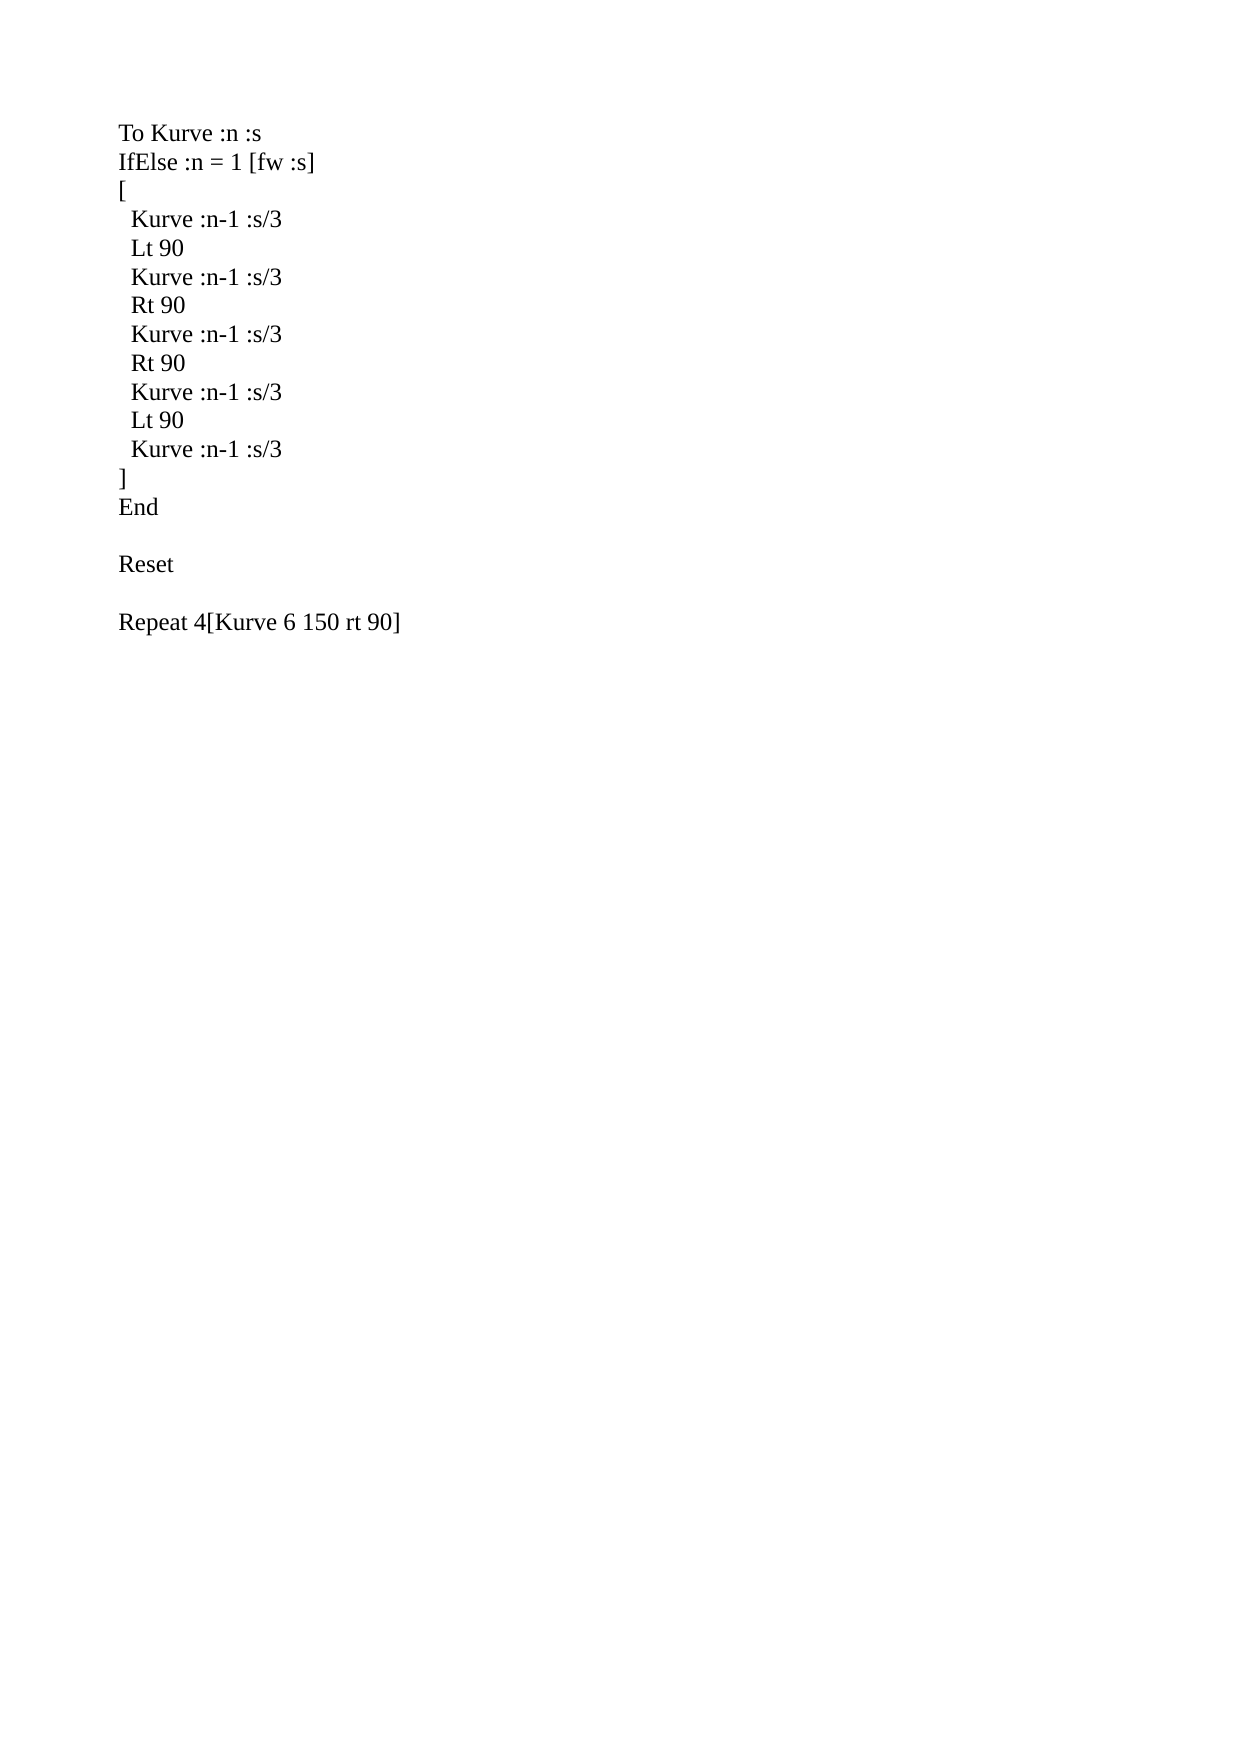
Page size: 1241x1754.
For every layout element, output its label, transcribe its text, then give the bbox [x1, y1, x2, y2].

text Reset [118, 549, 1122, 578]
text Lt 90 [118, 233, 1122, 262]
text To Kurve :n :s [118, 118, 1122, 147]
text [ [118, 176, 1122, 204]
text End [118, 492, 1122, 521]
text Kurve :n-1 :s/3 [118, 377, 1122, 406]
text Rt 90 [118, 348, 1122, 377]
text Kurve :n-1 :s/3 [118, 319, 1122, 348]
text Kurve :n-1 :s/3 [118, 204, 1122, 233]
text Lt 90 [118, 406, 1122, 434]
text IfElse :n = 1 [fw :s] [118, 147, 1122, 176]
text Repeat 4[Kurve 6 150 rt 90] [118, 607, 1122, 636]
text Kurve :n-1 :s/3 [118, 262, 1122, 291]
text Kurve :n-1 :s/3 [118, 434, 1122, 463]
text Rt 90 [118, 291, 1122, 319]
text ] [118, 463, 1122, 492]
